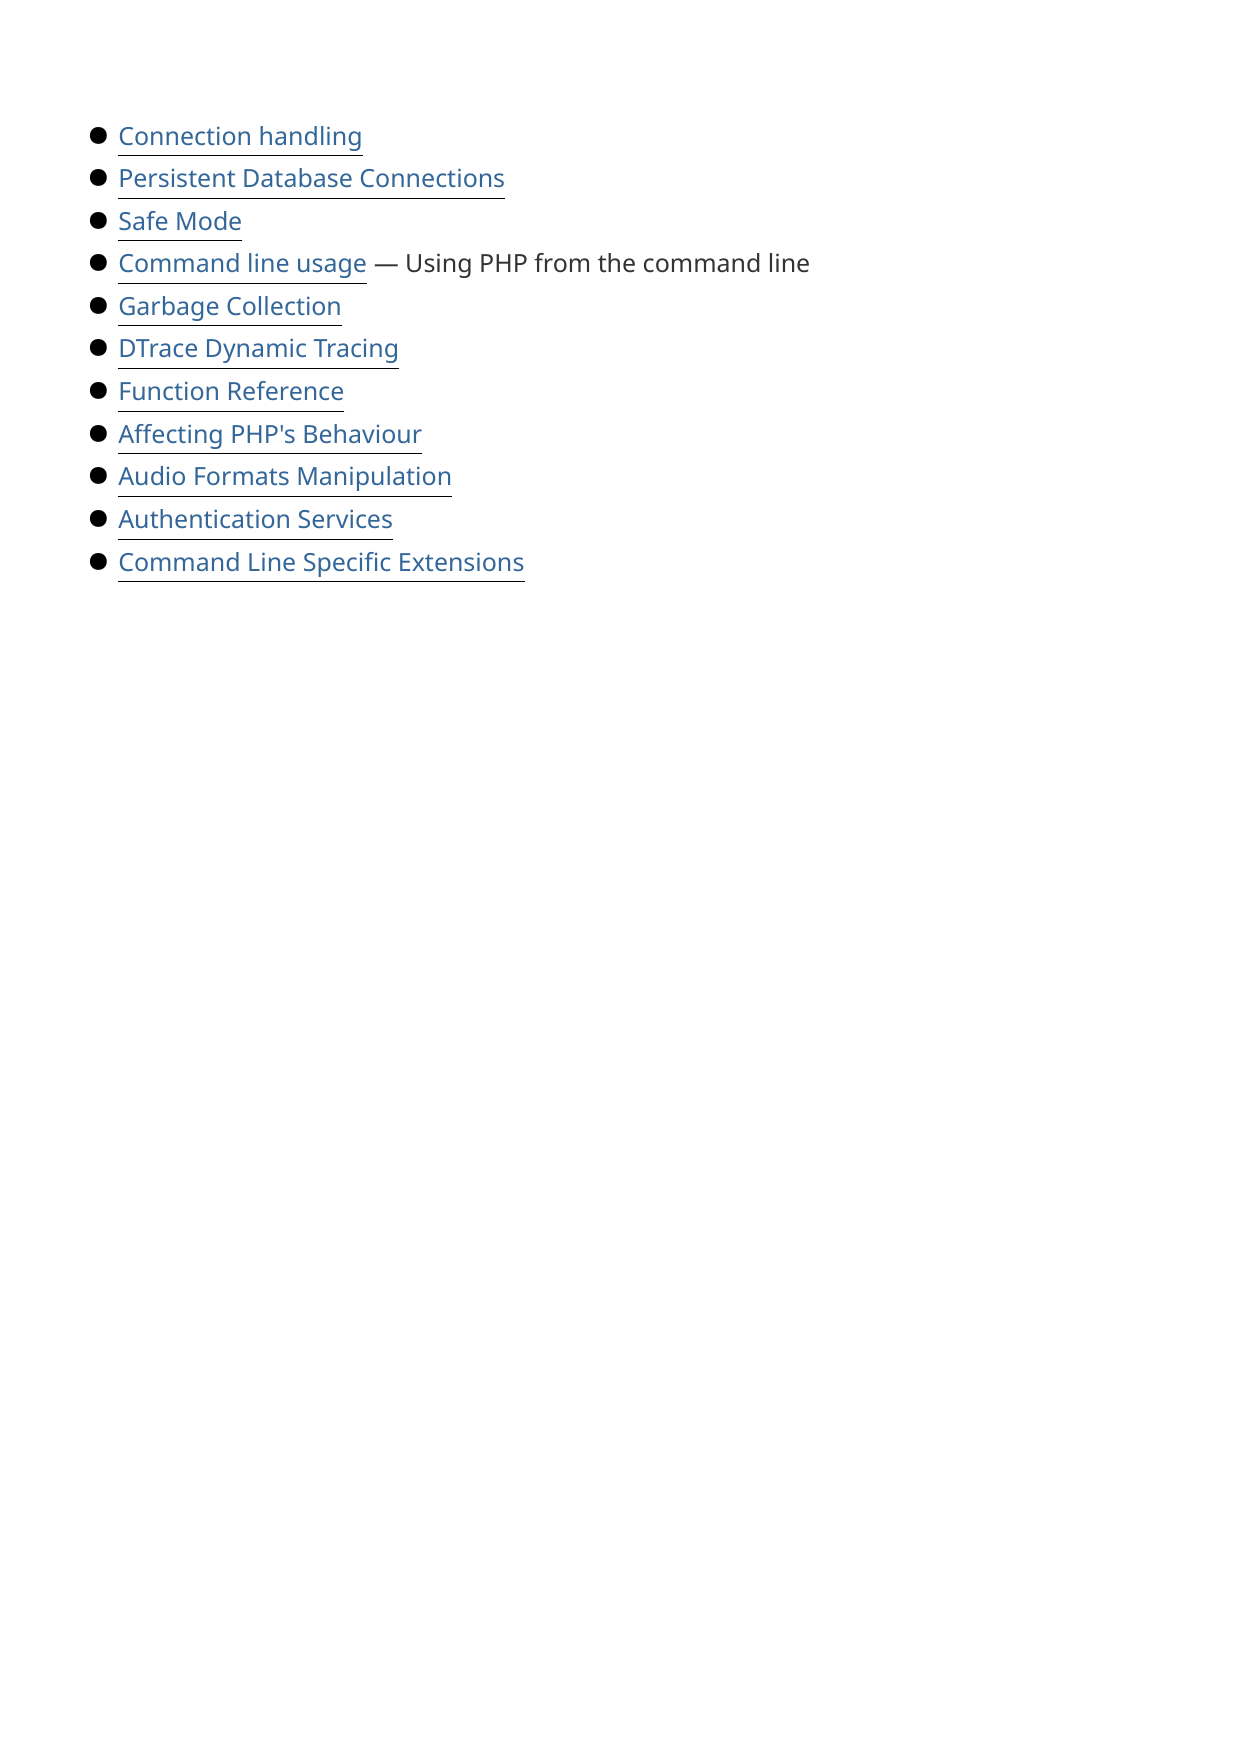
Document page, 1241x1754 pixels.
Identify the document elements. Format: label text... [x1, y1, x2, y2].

list Garbage Collection [118, 288, 1122, 326]
list Persistent Database Connections [118, 161, 1122, 198]
list Function Reference [118, 374, 1122, 411]
list Safe Mode [118, 203, 1122, 240]
list Affecting PHP's Behaviour [118, 416, 1122, 453]
list DTrace Dynamic Tracing [118, 331, 1122, 368]
list Authentication Services [118, 502, 1122, 539]
list Audio Formats Manipulation [118, 459, 1122, 496]
list Command Line Specific Extensions [118, 544, 1122, 581]
list Connection handling [118, 118, 1122, 155]
list Command line usage — Using PHP from the command line [118, 246, 1122, 283]
